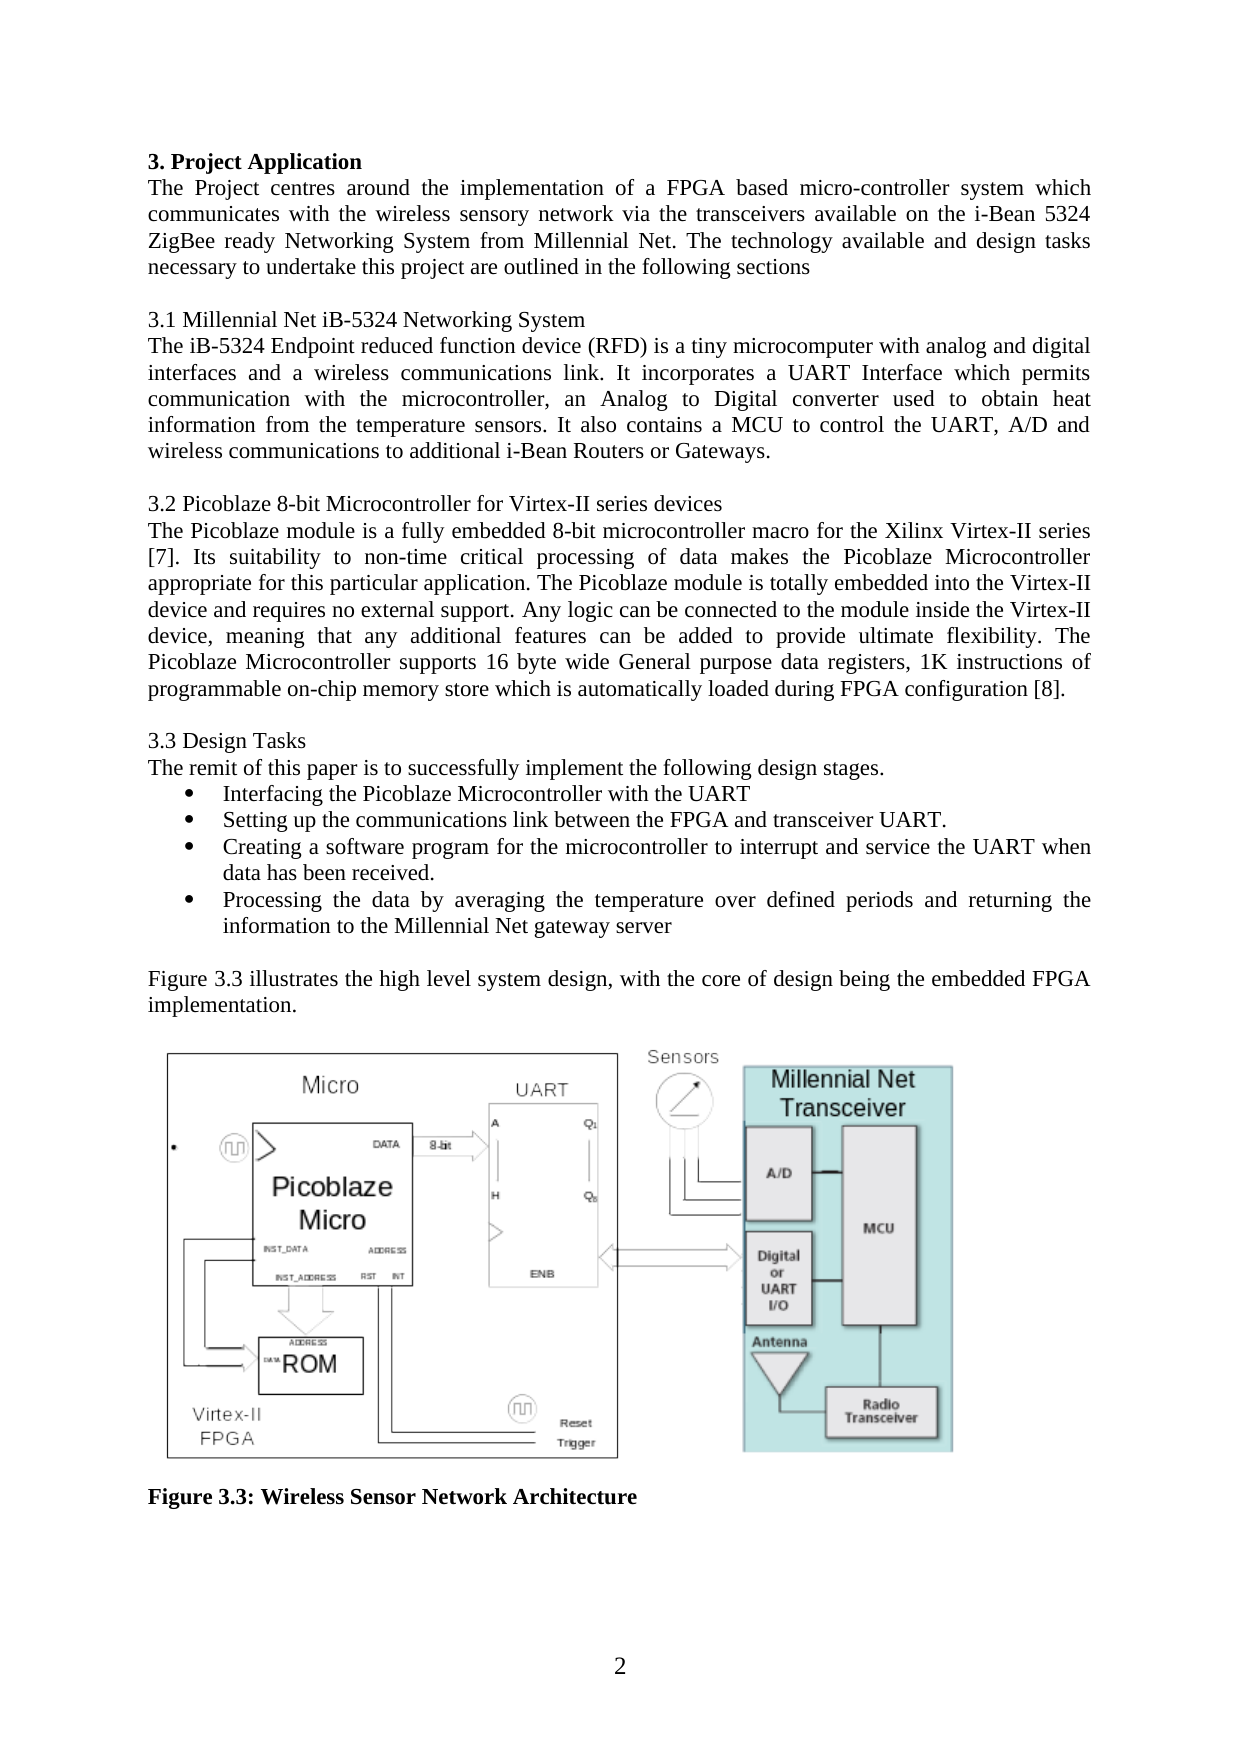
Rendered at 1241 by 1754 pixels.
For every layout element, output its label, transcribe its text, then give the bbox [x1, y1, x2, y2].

text 3.1 Millennial Net iB-5324 Networking System [148, 306, 1092, 332]
list Setting up the communications link between the FPGA and transceiver UART. [185, 807, 1092, 833]
list Processing the data by averaging the temperature over defined periods and returning the information to the Millennial Net gateway server [185, 886, 1092, 938]
text The Project centres around the implementation of a FPGA based micro-controller system which communicates with the wireless sensory network via the transceivers available on the i-Bean 5324 ZigBee ready Networking System from Millennial Net. The technology available and design tasks necessary to undertake this project are outlined in the following sections [148, 174, 1092, 279]
text 3.3 Design Tasks [148, 727, 1092, 754]
text Figure 3.3 illustrates the high level system design, with the core of design being the embedded FPGA implementation. [148, 965, 1092, 1017]
text The Picoblaze module is a fully embedded 8-bit microcontroller macro for the Xilinx Virtex-II series [7]. Its suitability to non-time critical processing of data makes the Picoblaze Microcontroller appropriate for this particular application. The Picoblaze module is totally embedded into the Virtex-II device and requires no external support. Any logic can be connected to the module inside the Virtex-II device, meaning that any additional features can be added to provide ultimate flexibility. The Picoblaze Microcontroller supports 16 byte wide General purpose data registers, 1K instructions of programmable on-chip memory store which is automatically loaded during FPGA configuration [8]. [148, 517, 1092, 701]
text The remit of this paper is to successfully implement the following design stages. [148, 754, 1092, 780]
text Figure 3.3: Wireless Sensor Network Architecture [148, 1483, 1092, 1509]
text 3.2 Picoblaze 8-bit Microcontroller for Virtex-II series devices [148, 490, 1092, 517]
text 3. Project Application [148, 148, 1092, 174]
text The iB-5324 Endpoint reduced function device (RFD) is a tiny microcomputer with analog and digital interfaces and a wireless communications link. It incorporates a UART Interface which permits communication with the microcontroller, an Analog to Digital converter used to obtain heat information from the temperature sensors. It also contains a MCU to control the UART, A/D and wireless communications to additional i-Bean Routers or Gateways. [148, 332, 1092, 464]
list Creating a software program for the microcontroller to interrupt and service the UART when data has been received. [185, 833, 1092, 886]
list Interfacing the Picoblaze Microcontroller with the UART [185, 780, 1092, 807]
